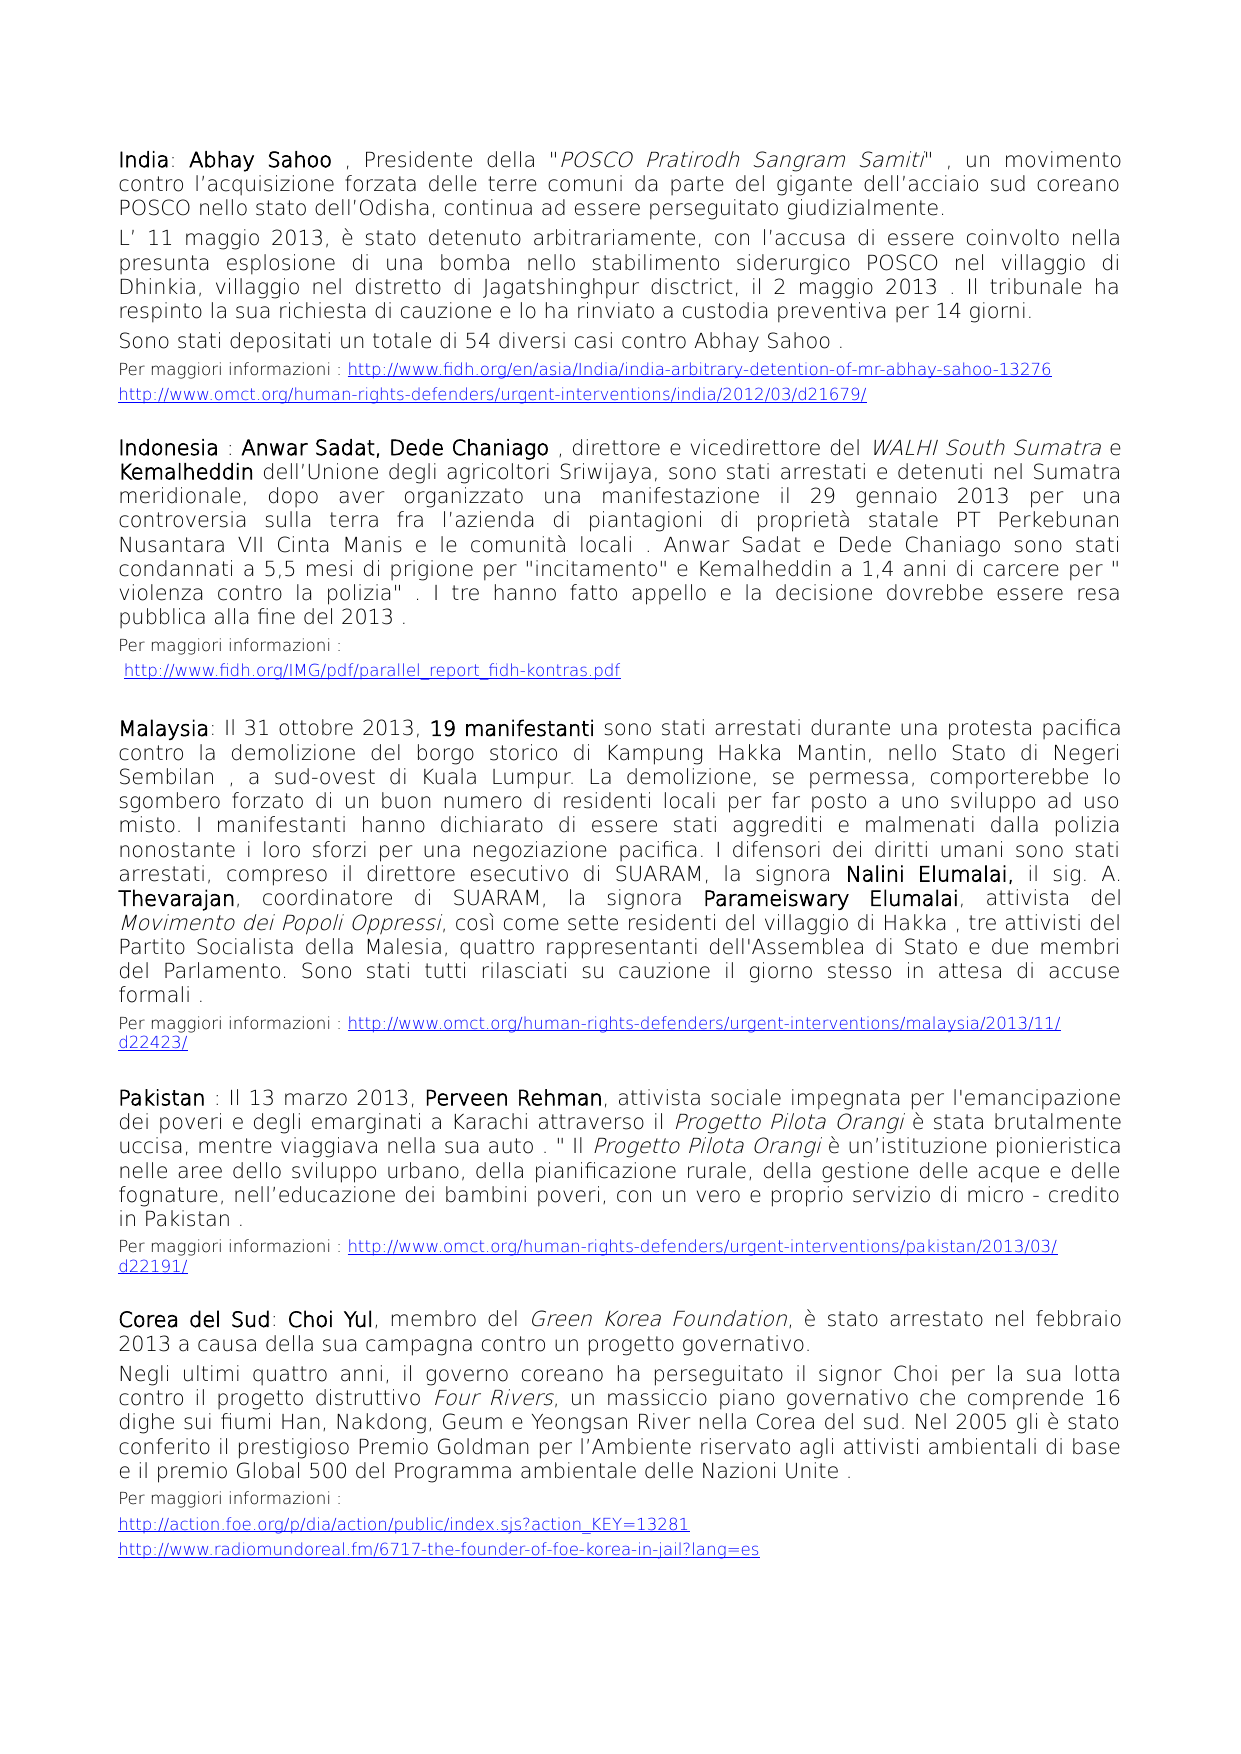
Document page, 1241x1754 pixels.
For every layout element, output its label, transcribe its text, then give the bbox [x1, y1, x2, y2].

text Per maggiori informazioni : http://www.omct.org/human-rights-defenders/urgent-interventions/pakistan/2013/03/d22191/ [118, 1237, 1122, 1276]
text http://www.fidh.org/IMG/pdf/parallel_report_fidh-kontras.pdf [118, 661, 1122, 680]
text Negli ultimi quattro anni, il governo coreano ha perseguitato il signor Choi per la sua lotta contro il progetto distruttivo Four Rivers, un massiccio piano governativo che comprende 16 dighe sui fiumi Han, Nakdong, Geum e Yeongsan River nella Corea del sud. Nel 2005 gli è stato conferito il prestigioso Premio Goldman per l’Ambiente riservato agli attivisti ambientali di base e il premio Global 500 del Programma ambientale delle Nazioni Unite . [118, 1362, 1122, 1483]
text L’ 11 maggio 2013, è stato detenuto arbitrariamente, con l’accusa di essere coinvolto nella presunta esplosione di una bomba nello stabilimento siderurgico POSCO nel villaggio di Dhinkia, villaggio nel distretto di Jagatshinghpur disctrict, il 2 maggio 2013 . Il tribunale ha respinto la sua richiesta di cauzione e lo ha rinviato a custodia preventiva per 14 giorni. [118, 226, 1122, 323]
text Per maggiori informazioni : http://www.omct.org/human-rights-defenders/urgent-interventions/malaysia/2013/11/d22423/ [118, 1014, 1122, 1052]
text Per maggiori informazioni : [118, 1489, 1122, 1508]
text Malaysia: Il 31 ottobre 2013, 19 manifestanti sono stati arrestati durante una protesta pacifica contro la demolizione del borgo storico di Kampung Hakka Mantin, nello Stato di Negeri Sembilan , a sud-ovest di Kuala Lumpur. La demolizione, se permessa, comporterebbe lo sgombero forzato di un buon numero di residenti locali per far posto a uno sviluppo ad uso misto. I manifestanti hanno dichiarato di essere stati aggrediti e malmenati dalla polizia nonostante i loro sforzi per una negoziazione pacifica. I difensori dei diritti umani sono stati arrestati, compreso il direttore esecutivo di SUARAM, la signora Nalini Elumalai, il sig. A. Thevarajan, coordinatore di SUARAM, la signora Parameiswary Elumalai, attivista del Movimento dei Popoli Oppressi, così come sette residenti del villaggio di Hakka , tre attivisti del Partito Socialista della Malesia, quattro rappresentanti dell'Assemblea di Stato e due membri del Parlamento. Sono stati tutti rilasciati su cauzione il giorno stesso in attesa di accuse formali . [118, 716, 1122, 1008]
text http://action.foe.org/p/dia/action/public/index.sjs?action_KEY=13281 [118, 1514, 1122, 1534]
text http://www.radiomundoreal.fm/6717-the-founder-of-foe-korea-in-jail?lang=es [118, 1540, 1122, 1559]
text http://www.omct.org/human-rights-defenders/urgent-interventions/india/2012/03/d21679/ [118, 385, 1122, 404]
text Corea del Sud: Choi Yul, membro del Green Korea Foundation, è stato arrestato nel febbraio 2013 a causa della sua campagna contro un progetto governativo. [118, 1307, 1122, 1356]
text Per maggiori informazioni : http://www.fidh.org/en/asia/India/india-arbitrary-detention-of-mr-abhay-sahoo-13276 [118, 359, 1122, 379]
text Pakistan : Il 13 marzo 2013, Perveen Rehman, attivista sociale impegnata per l'emancipazione dei poveri e degli emarginati a Karachi attraverso il Progetto Pilota Orangi è stata brutalmente uccisa, mentre viaggiava nella sua auto . " Il Progetto Pilota Orangi è un’istituzione pionieristica nelle aree dello sviluppo urbano, della pianificazione rurale, della gestione delle acque e delle fognature, nell’educazione dei bambini poveri, con un vero e proprio servizio di micro - credito in Pakistan . [118, 1086, 1122, 1231]
text Sono stati depositati un totale di 54 diversi casi contro Abhay Sahoo . [118, 329, 1122, 354]
text Indonesia : Anwar Sadat, Dede Chaniago , direttore e vicedirettore del WALHI South Sumatra e Kemalheddin dell’Unione degli agricoltori Sriwijaya, sono stati arrestati e detenuti nel Sumatra meridionale, dopo aver organizzato una manifestazione il 29 gennaio 2013 per una controversia sulla terra fra l’azienda di piantagioni di proprietà statale PT Perkebunan Nusantara VII Cinta Manis e le comunità locali . Anwar Sadat e Dede Chaniago sono stati condannati a 5,5 mesi di prigione per "incitamento" e Kemalheddin a 1,4 anni di carcere per " violenza contro la polizia" . I tre hanno fatto appello e la decisione dovrebbe essere resa pubblica alla fine del 2013 . [118, 436, 1122, 630]
text India: Abhay Sahoo , Presidente della "POSCO Pratirodh Sangram Samiti" , un movimento contro l’acquisizione forzata delle terre comuni da parte del gigante dell’acciaio sud coreano POSCO nello stato dell’Odisha, continua ad essere perseguitato giudizialmente. [118, 148, 1122, 220]
text Per maggiori informazioni : [118, 636, 1122, 655]
